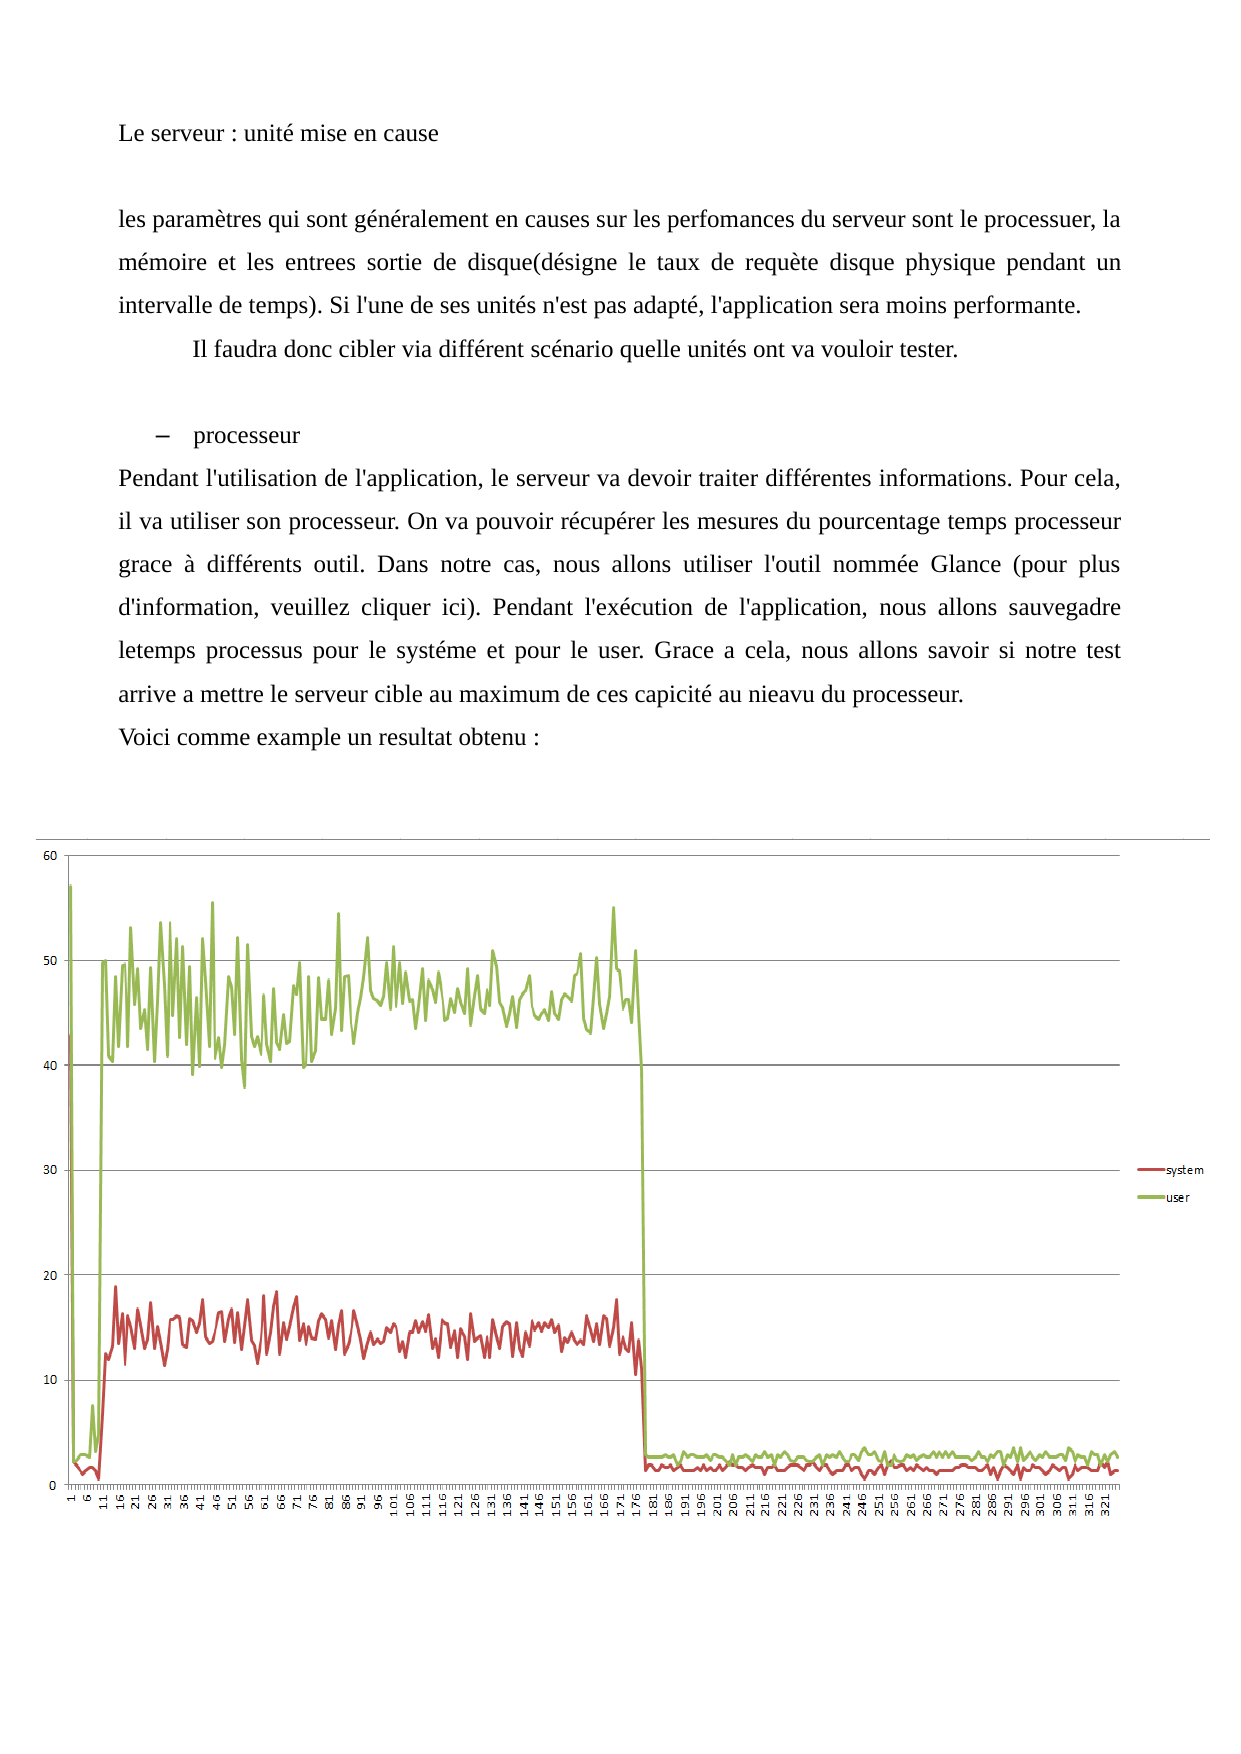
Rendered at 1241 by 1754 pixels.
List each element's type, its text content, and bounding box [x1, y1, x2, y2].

text les paramètres qui sont généralement en causes sur les perfomances du serveur sont le processuer, la mémoire et les entrees sortie de disque(désigne le taux de requète disque physique pendant un intervalle de temps). Si l'une de ses unités n'est pas adapté, l'application sera moins performante. [118, 204, 1122, 319]
text Pendant l'utilisation de l'application, le serveur va devoir traiter différentes informations. Pour cela, il va utiliser son processeur. On va pouvoir récupérer les mesures du pourcentage temps processeur grace à différents outil. Dans notre cas, nous allons utiliser l'outil nommée Glance (pour plus d'information, veuillez cliquer ici). Pendant l'exécution de l'application, nous allons sauvegadre letemps processus pour le systéme et pour le user. Grace a cela, nous allons savoir si notre test arrive a mettre le serveur cible au maximum de ces capicité au nieavu du processeur. [118, 463, 1122, 707]
text Voici comme example un resultat obtenu : [118, 722, 1122, 751]
list processeur [156, 420, 1122, 449]
text Le serveur : unité mise en cause [118, 118, 1122, 147]
picture [35, 838, 1210, 1528]
text Il faudra donc cibler via différent scénario quelle unités ont va vouloir tester. [118, 334, 1122, 362]
